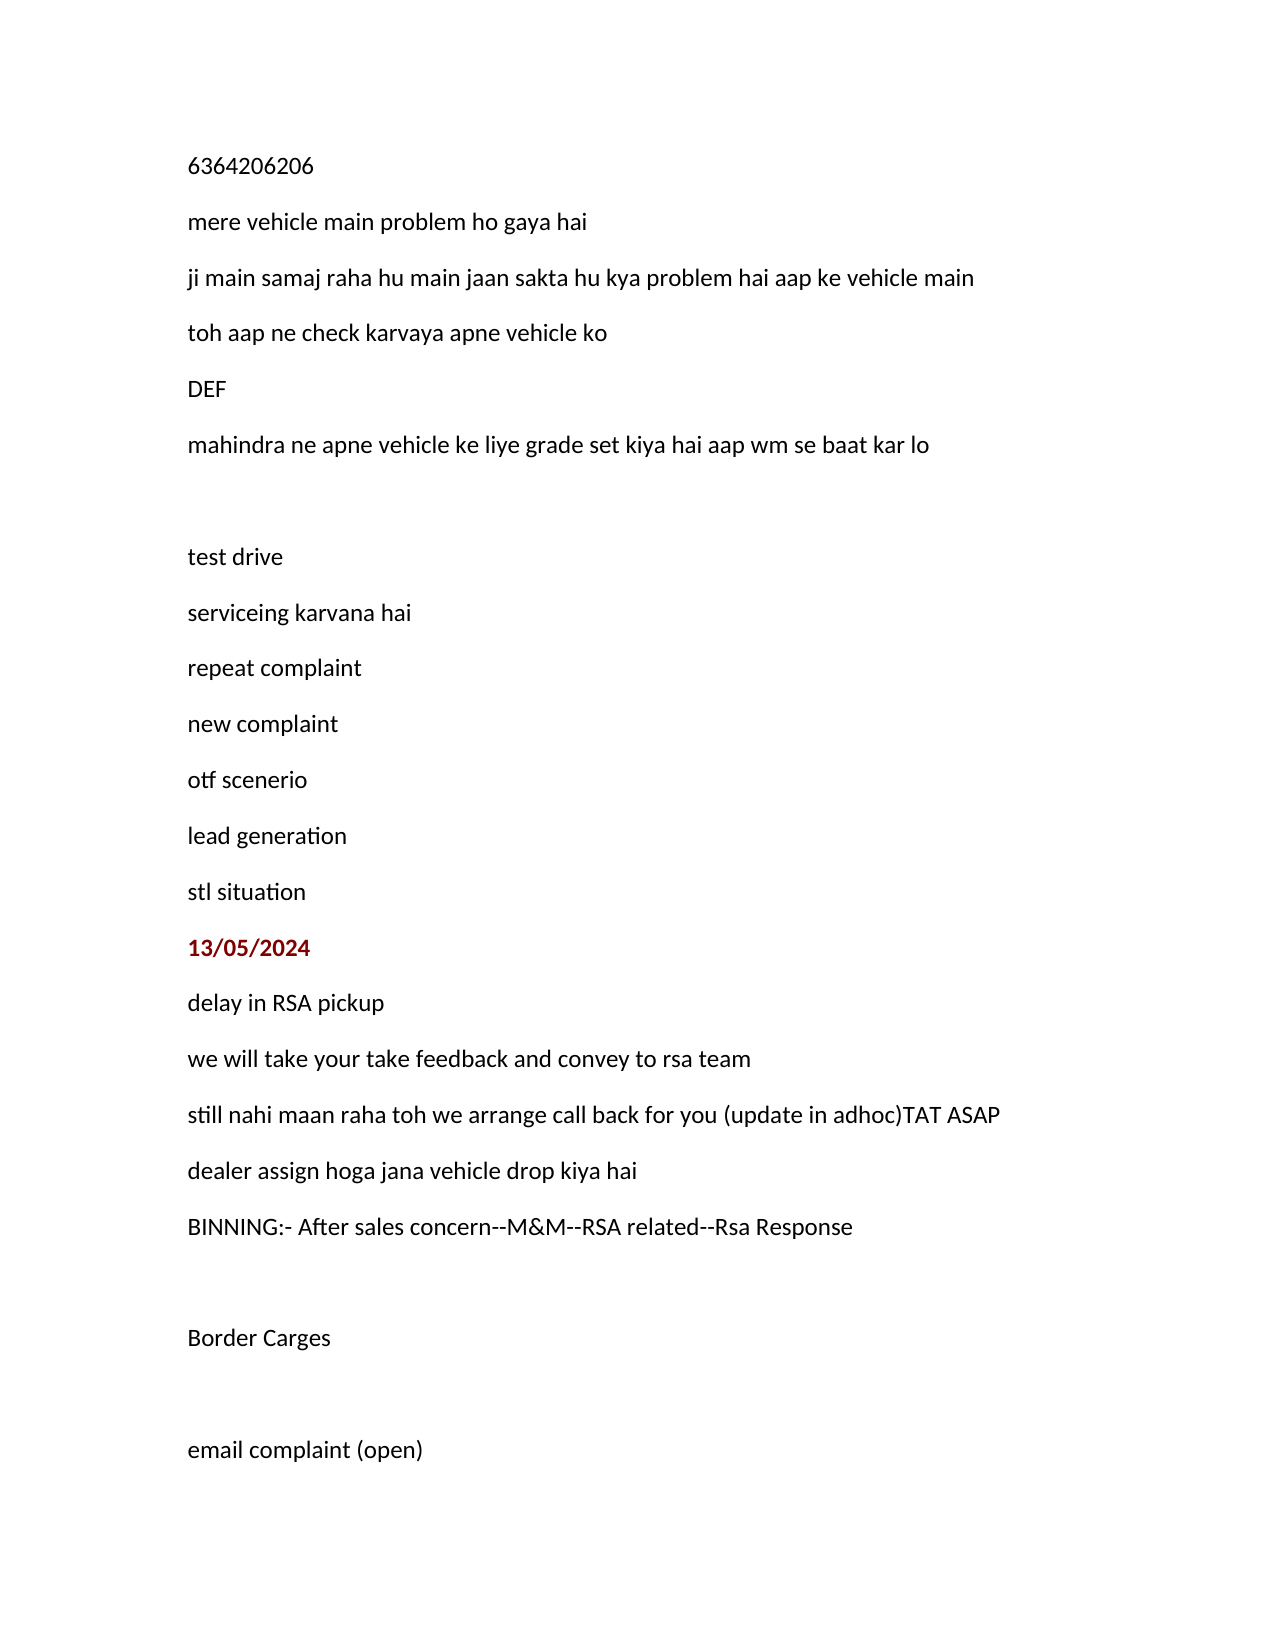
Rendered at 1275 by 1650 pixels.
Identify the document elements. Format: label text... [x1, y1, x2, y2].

text dealer assign hoga jana vehicle drop kiya hai [187, 1155, 1087, 1186]
text still nahi maan raha toh we arrange call back for you (update in adhoc)TAT ASAP [187, 1099, 1087, 1130]
text test drive [187, 541, 1087, 571]
text ji main samaj raha hu main jaan sakta hu kya problem hai aap ke vehicle main [187, 262, 1087, 292]
text we will take your take feedback and convey to rsa team [187, 1043, 1087, 1074]
text 6364206206 [187, 150, 1087, 181]
text email complaint (open) [187, 1434, 1087, 1465]
text stl situation [187, 876, 1087, 906]
text otf scenerio [187, 764, 1087, 795]
text mahindra ne apne vehicle ke liye grade set kiya hai aap wm se baat kar lo [187, 429, 1087, 460]
text lead generation [187, 820, 1087, 851]
text new complaint [187, 708, 1087, 739]
text DEF [187, 373, 1087, 404]
text repeat complaint [187, 652, 1087, 683]
text delay in RSA pickup [187, 987, 1087, 1018]
text BINNING:- After sales concern--M&M--RSA related--Rsa Response [187, 1211, 1087, 1241]
text mere vehicle main problem ho gaya hai [187, 206, 1087, 236]
text Border Carges [187, 1322, 1087, 1353]
text 13/05/2024 [187, 932, 1087, 962]
text toh aap ne check karvaya apne vehicle ko [187, 317, 1087, 348]
text serviceing karvana hai [187, 597, 1087, 627]
